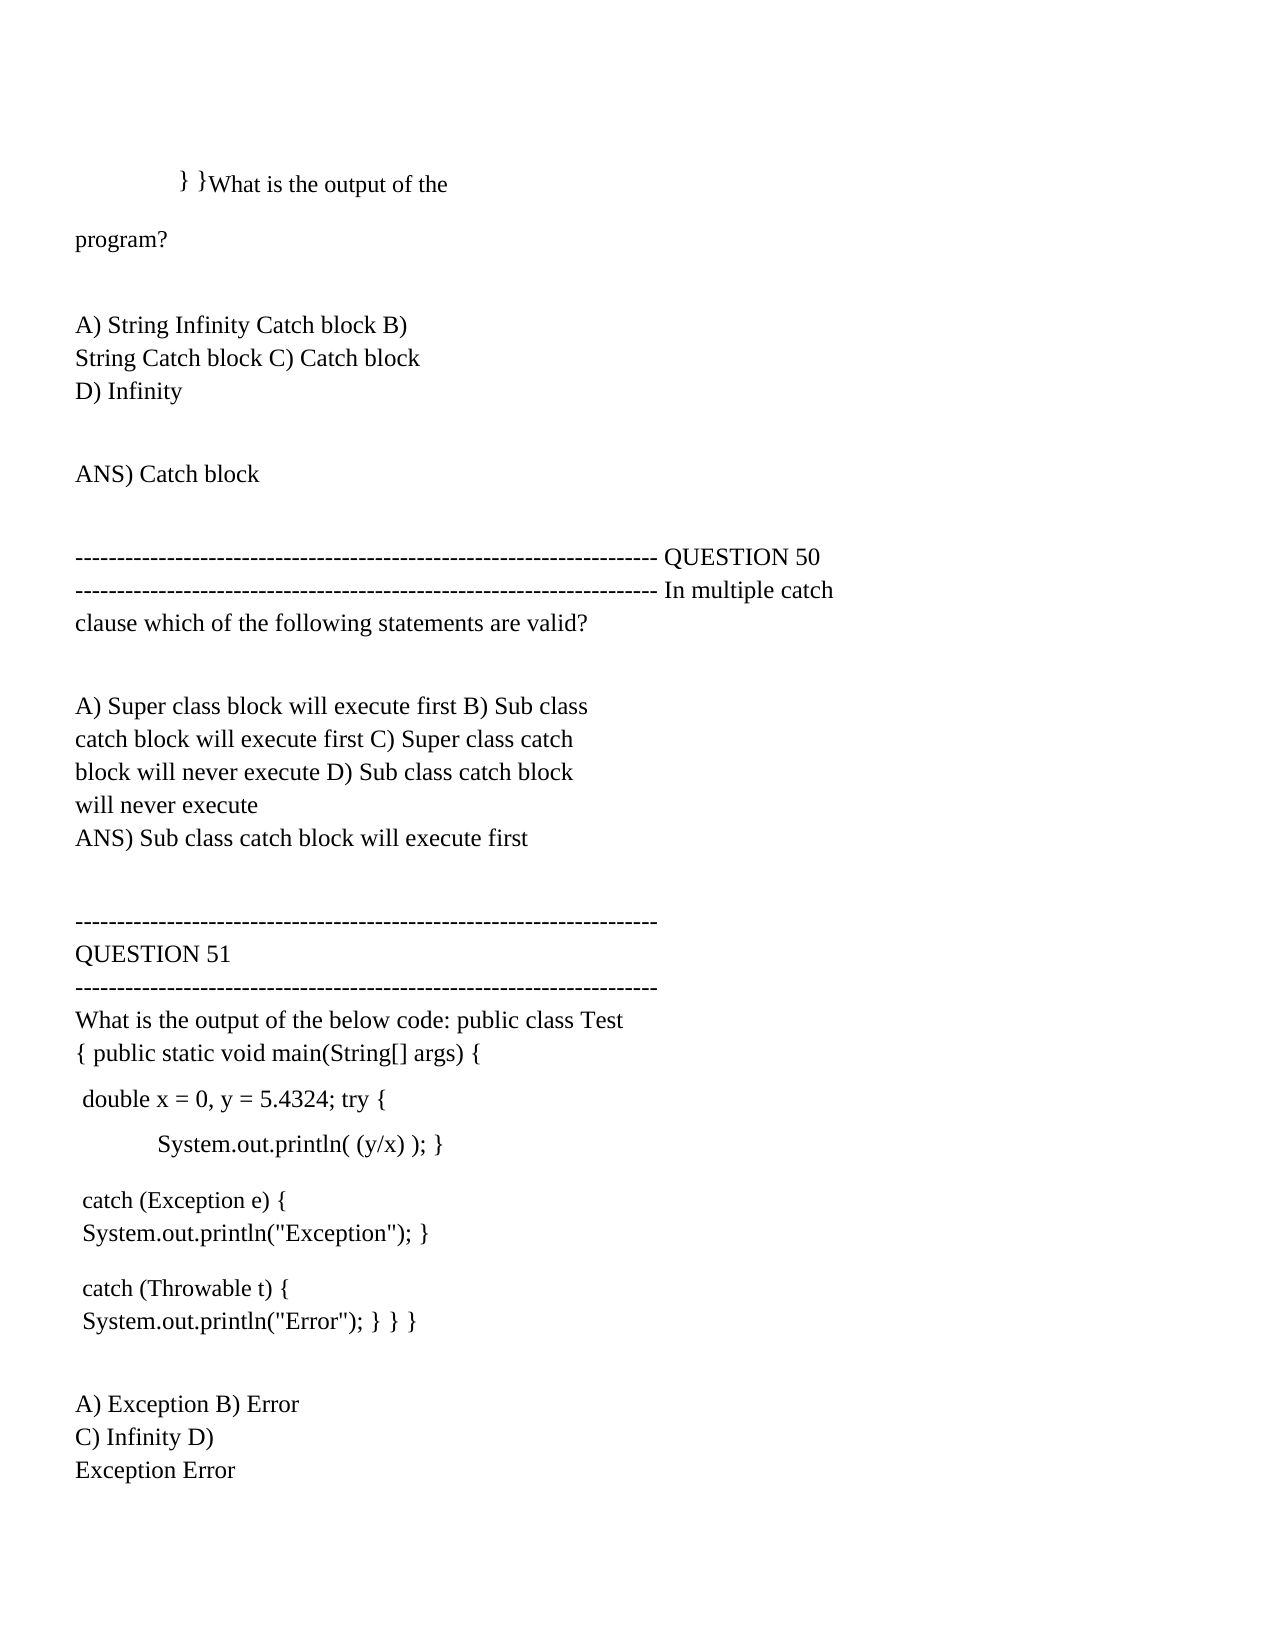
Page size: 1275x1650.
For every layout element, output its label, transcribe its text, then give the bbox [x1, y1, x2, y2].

text System.out.println( (y/x) ); } catch (Exception e) { System.out.println("Exception"); } catch (Throwable t) { System.out.println("Error"); } } } [82, 1129, 476, 1334]
text } }What is the output of the program? [75, 150, 496, 253]
text ---------------------------------------------------------------------- QUESTION 51 ---------------------------------------------------------------------- What is the output of the below code: public class Test { public static void main(String[] args) { [75, 906, 693, 1067]
text A) String Infinity Catch block B) String Catch block C) Catch block D) Infinity [75, 310, 424, 405]
text A) Exception B) Error C) Infinity D) Exception Error [75, 1389, 317, 1484]
text ANS) Catch block [75, 459, 308, 488]
text double x = 0, y = 5.4324; try { [82, 1084, 392, 1113]
text A) Super class block will execute first B) Sub class catch block will execute first C) Super class catch block will never execute D) Sub class catch block will never execute [75, 691, 612, 819]
text ANS) Sub class catch block will execute first [75, 823, 601, 852]
text ---------------------------------------------------------------------- QUESTION 50 ---------------------------------------------------------------------- In multiple catch clause which of the following statements are valid? [75, 542, 859, 637]
